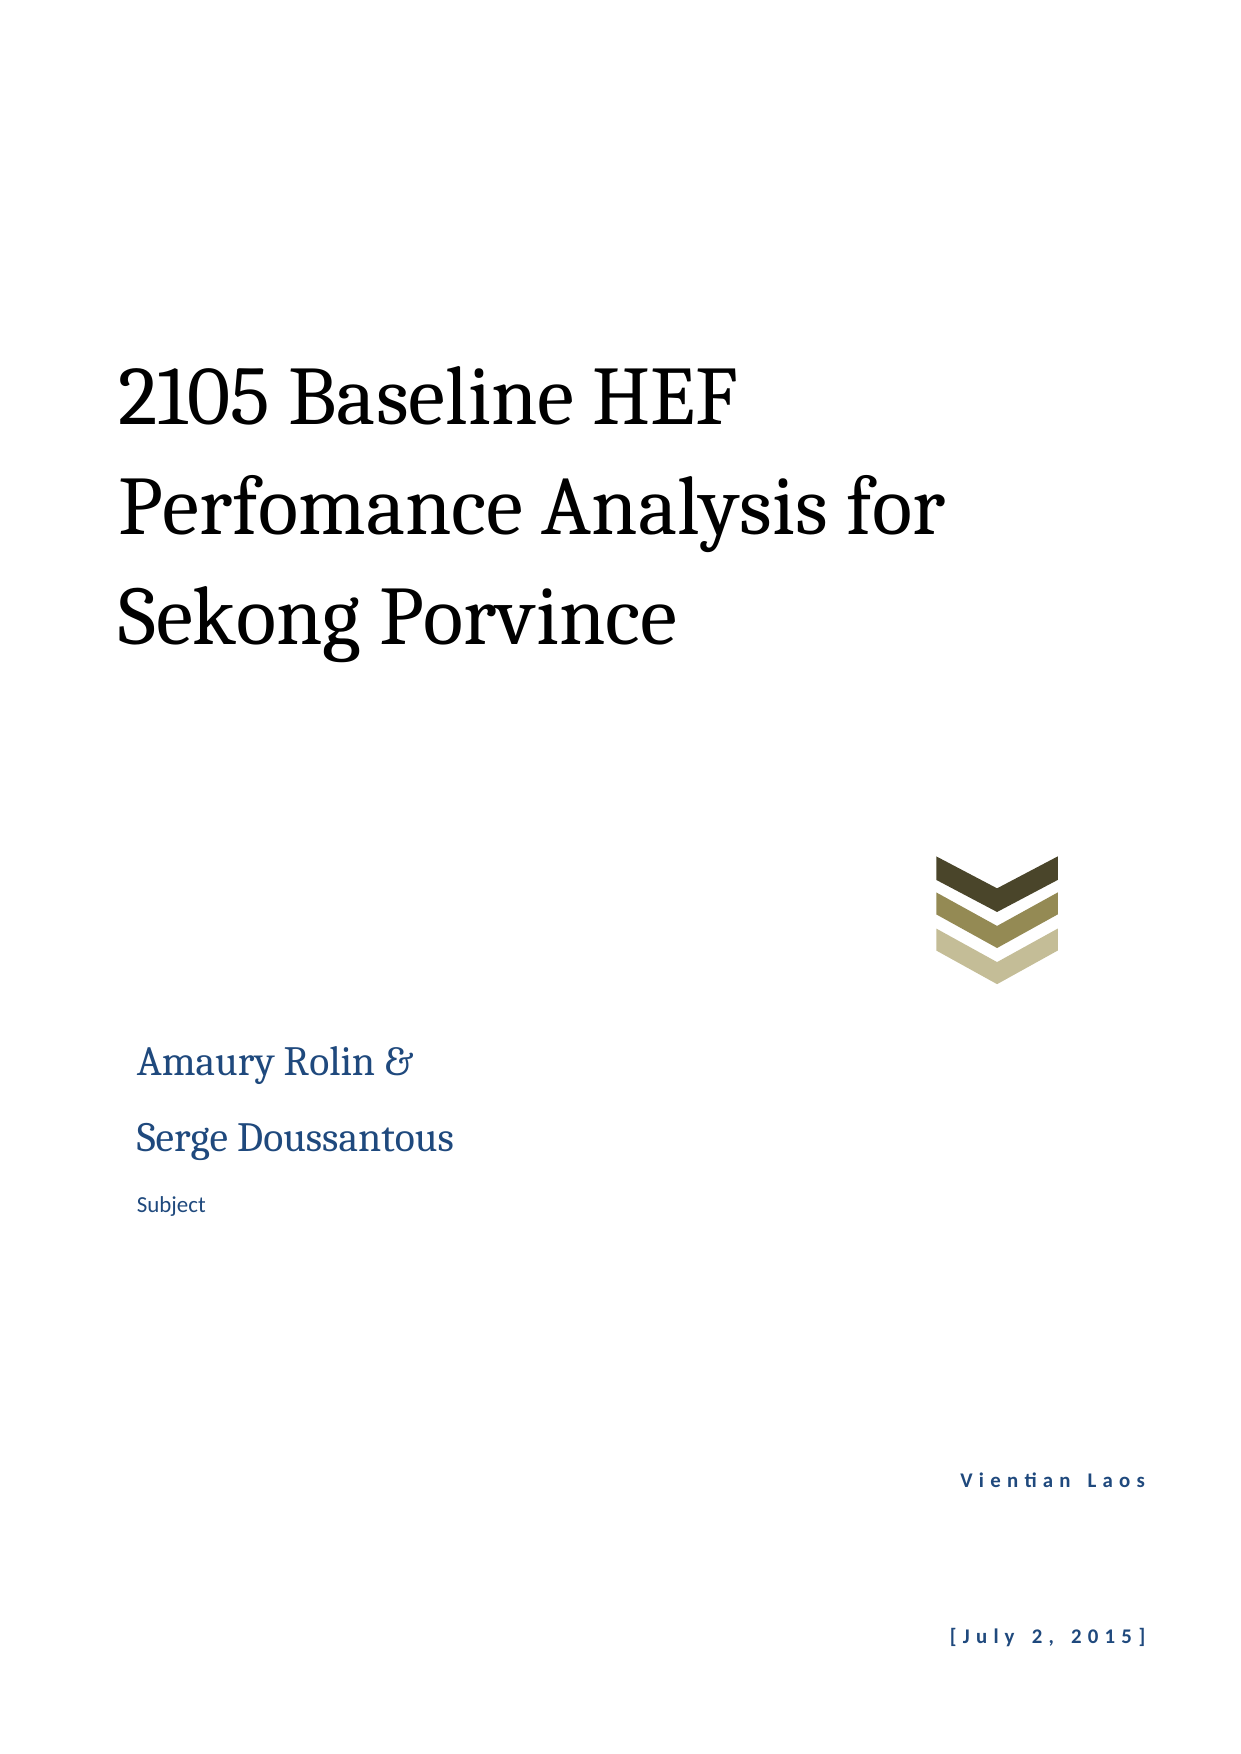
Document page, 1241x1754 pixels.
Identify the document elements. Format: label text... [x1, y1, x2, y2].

text [July 2, 2015] [678, 1623, 1145, 1649]
text Subject [137, 1190, 687, 1218]
text Serge Doussantous [137, 1114, 687, 1162]
text Amaury Rolin & [137, 1038, 687, 1086]
text Vientian Laos [678, 1467, 1145, 1493]
text 2105 Baseline HEF Perfomance Analysis for Sekong Porvince [118, 349, 1122, 666]
